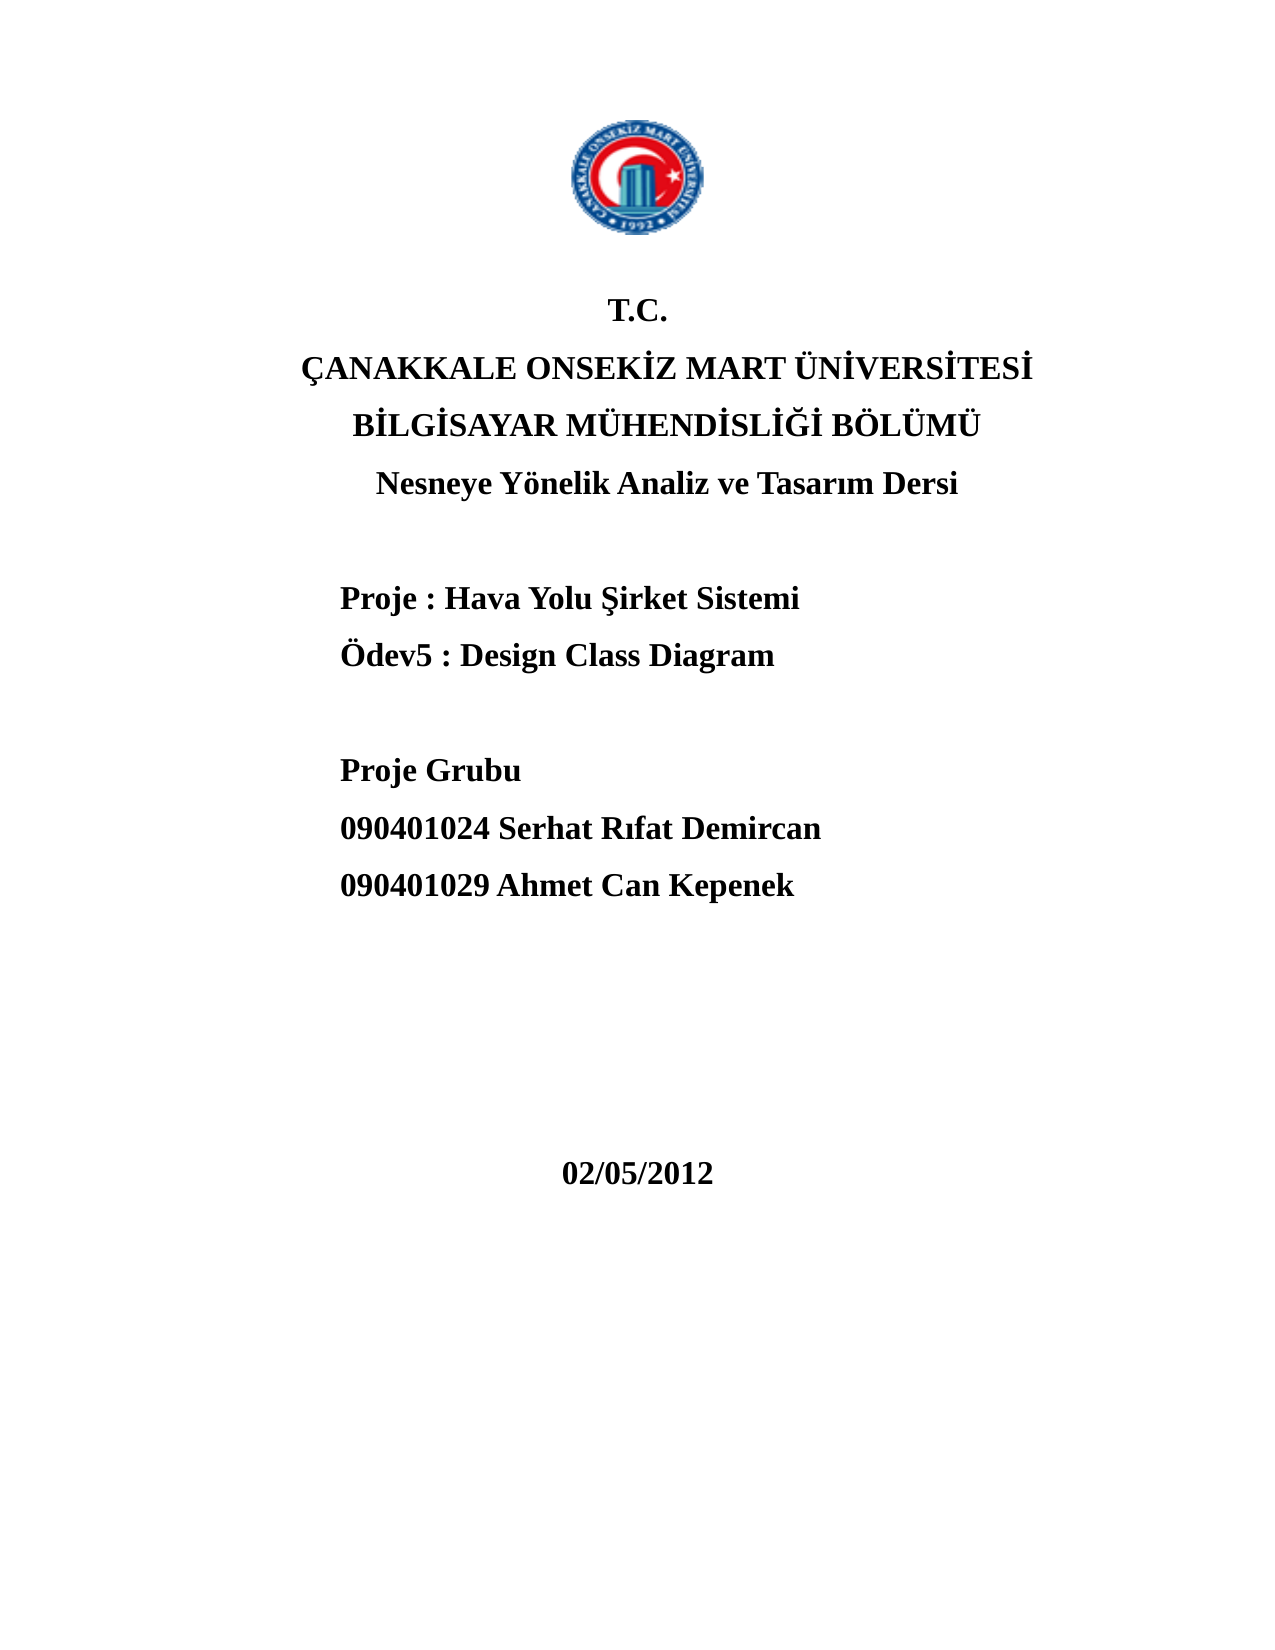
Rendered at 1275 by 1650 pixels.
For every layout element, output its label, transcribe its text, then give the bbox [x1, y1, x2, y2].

text T.C. [118, 291, 1157, 329]
text Ödev5 : Design Class Diagram [118, 636, 1157, 674]
picture [571, 120, 704, 235]
text ÇANAKKALE ONSEKİZ MART ÜNİVERSİTESİ [118, 348, 1157, 386]
text 090401024 Serhat Rıfat Demircan [118, 808, 1157, 846]
text Proje : Hava Yolu Şirket Sistemi [118, 578, 1157, 616]
text Nesneye Yönelik Analiz ve Tasarım Dersi [118, 463, 1157, 501]
text 02/05/2012 [118, 1153, 1157, 1191]
text BİLGİSAYAR MÜHENDİSLİĞİ BÖLÜMÜ [118, 406, 1157, 444]
text 090401029 Ahmet Can Kepenek [118, 866, 1157, 904]
text Proje Grubu [118, 751, 1157, 789]
